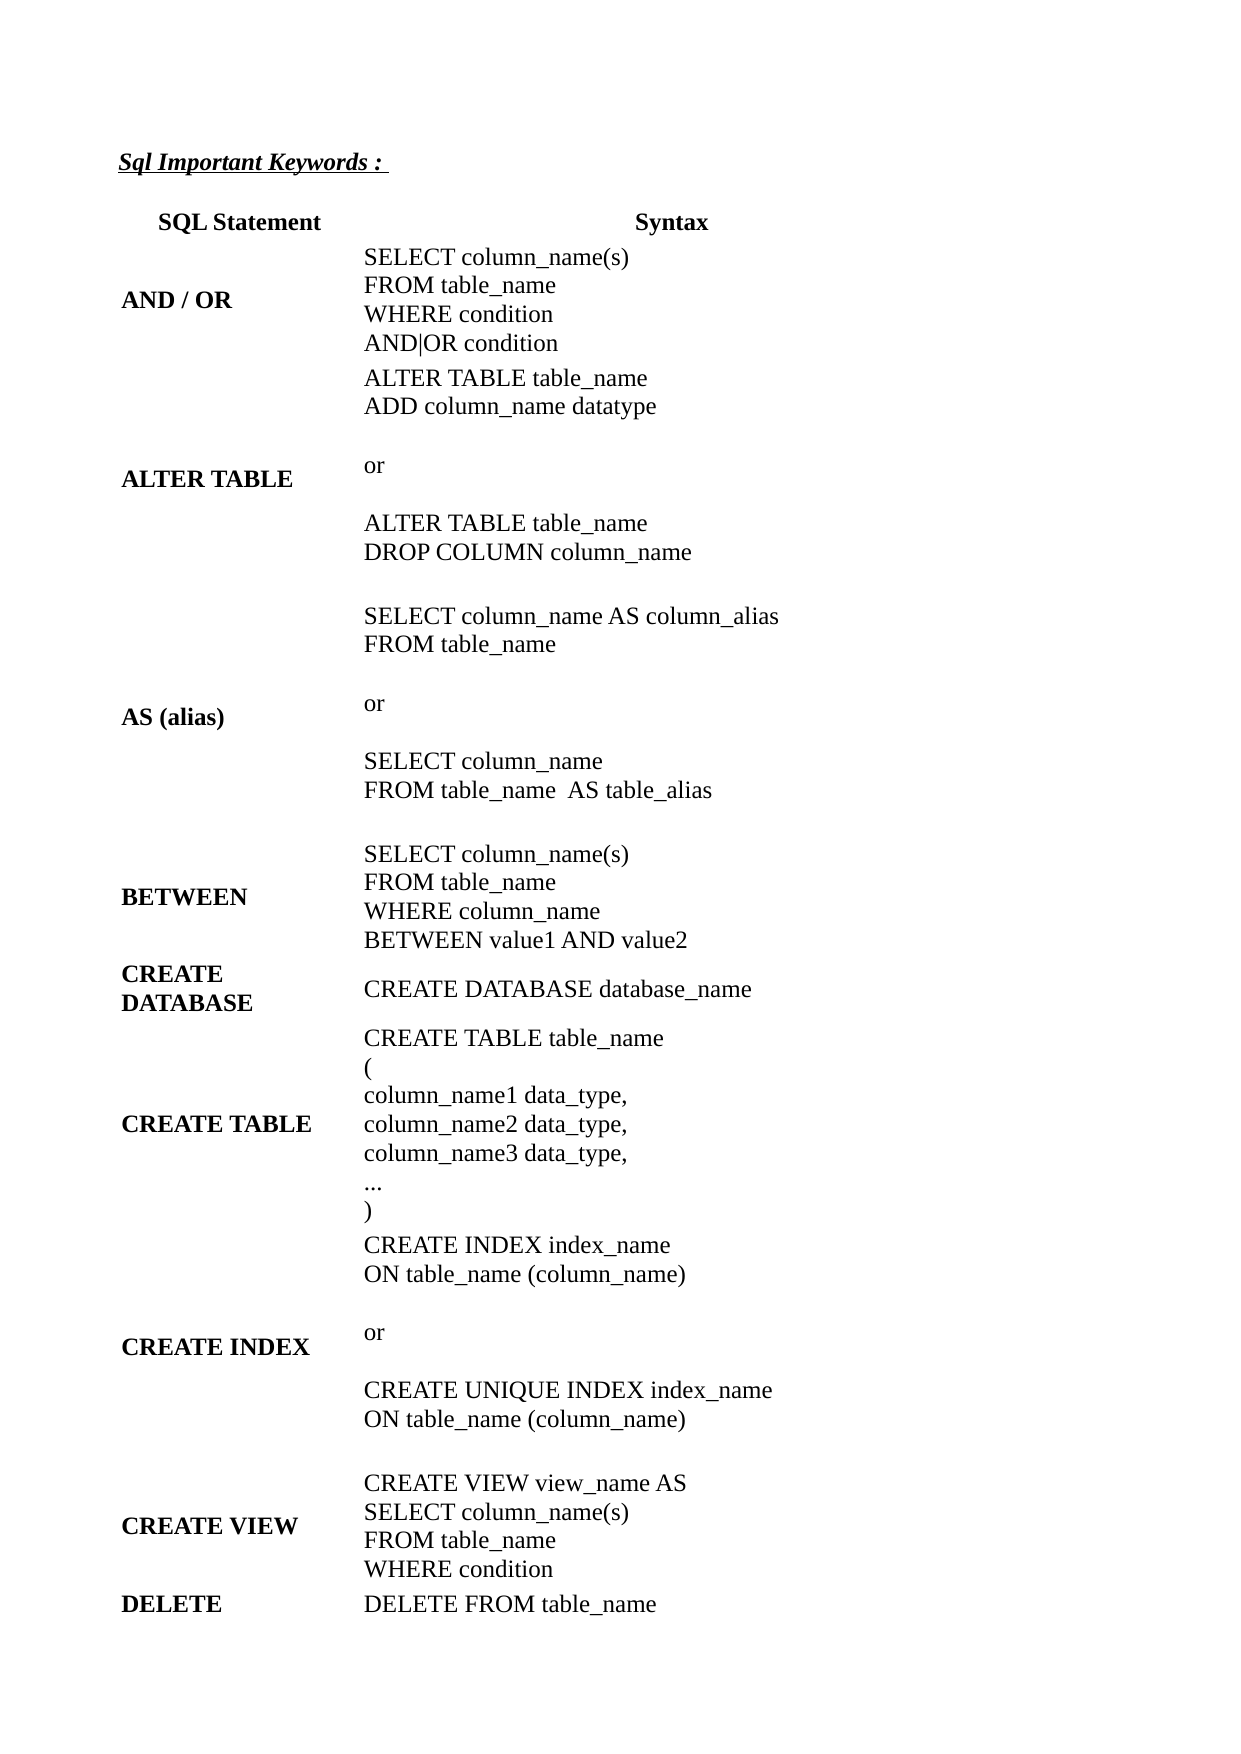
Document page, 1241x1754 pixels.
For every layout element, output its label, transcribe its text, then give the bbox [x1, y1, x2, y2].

table_cell DELETE [118, 1586, 361, 1621]
table_header SQL Statement [118, 204, 361, 239]
table_cell DELETE FROM table_name [361, 1586, 983, 1621]
table_cell CREATE TABLE table_name ( column_name1 data_type, column_name2 data_type, column_name3 data_type, ... ) [361, 1020, 983, 1227]
table_header Syntax [361, 204, 983, 239]
table_cell ALTER TABLE [118, 360, 361, 598]
table_cell CREATE DATABASE [118, 957, 361, 1020]
table_cell CREATE INDEX index_name ON table_name (column_name) or CREATE UNIQUE INDEX index_name ON table_name (column_name) [361, 1227, 983, 1465]
text Sql Important Keywords : [118, 147, 1122, 176]
table_cell CREATE DATABASE database_name [361, 957, 983, 1020]
table_cell SELECT column_name(s) FROM table_name WHERE column_name BETWEEN value1 AND value2 [361, 836, 983, 957]
table_cell SELECT column_name(s) FROM table_name WHERE condition AND|OR condition [361, 239, 983, 360]
table_cell CREATE INDEX [118, 1227, 361, 1465]
table_cell AND / OR [118, 239, 361, 360]
table_cell CREATE VIEW [118, 1465, 361, 1586]
table_cell SELECT column_name AS column_alias FROM table_name or SELECT column_name FROM table_name AS table_alias [361, 598, 983, 836]
table_cell AS (alias) [118, 598, 361, 836]
table_cell BETWEEN [118, 836, 361, 957]
table_cell CREATE TABLE [118, 1020, 361, 1227]
table_cell ALTER TABLE table_name ADD column_name datatype or ALTER TABLE table_name DROP COLUMN column_name [361, 360, 983, 598]
table_cell CREATE VIEW view_name AS SELECT column_name(s) FROM table_name WHERE condition [361, 1465, 983, 1586]
